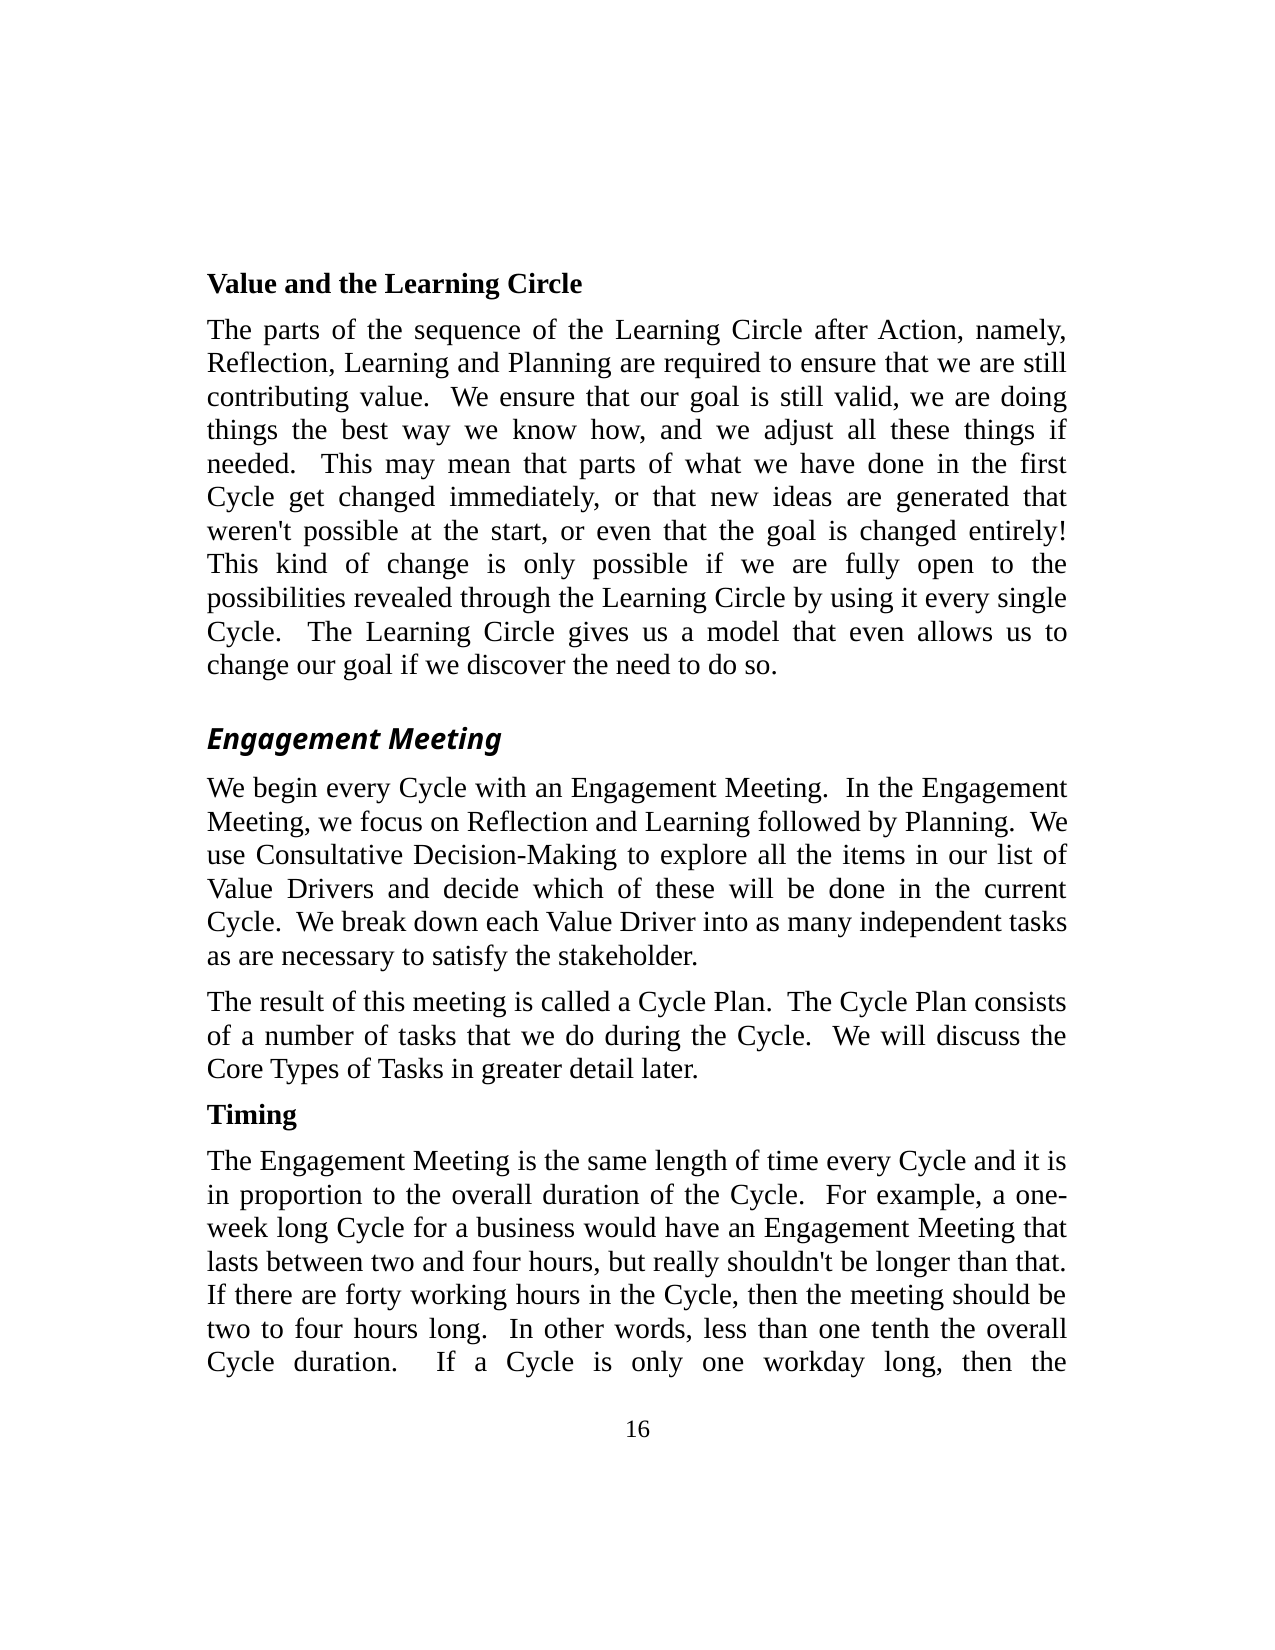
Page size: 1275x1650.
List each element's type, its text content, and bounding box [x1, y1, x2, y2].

text Timing [207, 1097, 1068, 1131]
text We begin every Cycle with an Engagement Meeting. In the Engagement Meeting, we focus on Reflection and Learning followed by Planning. We use Consultative Decision-Making to explore all the items in our list of Value Drivers and decide which of these will be done in the current Cycle. We break down each Value Driver into as many independent tasks as are necessary to satisfy the stakeholder. [207, 770, 1068, 972]
text Value and the Learning Circle [207, 266, 1068, 299]
text The parts of the sequence of the Learning Circle after Action, namely, Reflection, Learning and Planning are required to ensure that we are still contributing value. We ensure that our goal is still valid, we are doing things the best way we know how, and we adjust all these things if needed. This may mean that parts of what we have done in the first Cycle get changed immediately, or that new ideas are generated that weren't possible at the start, or even that the goal is changed entirely! This kind of change is only possible if we are fully open to the possibilities revealed through the Learning Circle by using it every single Cycle. The Learning Circle gives us a model that even allows us to change our goal if we discover the need to do so. [207, 312, 1068, 681]
text The Engagement Meeting is the same length of time every Cycle and it is in proportion to the overall duration of the Cycle. For example, a one-week long Cycle for a business would have an Engagement Meeting that lasts between two and four hours, but really shouldn't be longer than that. If there are forty working hours in the Cycle, then the meeting should be two to four hours long. In other words, less than one tenth the overall Cycle duration. If a Cycle is only one workday long, then the [207, 1143, 1068, 1378]
text The result of this meeting is called a Cycle Plan. The Cycle Plan consists of a number of tasks that we do during the Cycle. We will discuss the Core Types of Tasks in greater detail later. [207, 984, 1068, 1085]
subtitle Engagement Meeting [207, 718, 1068, 758]
